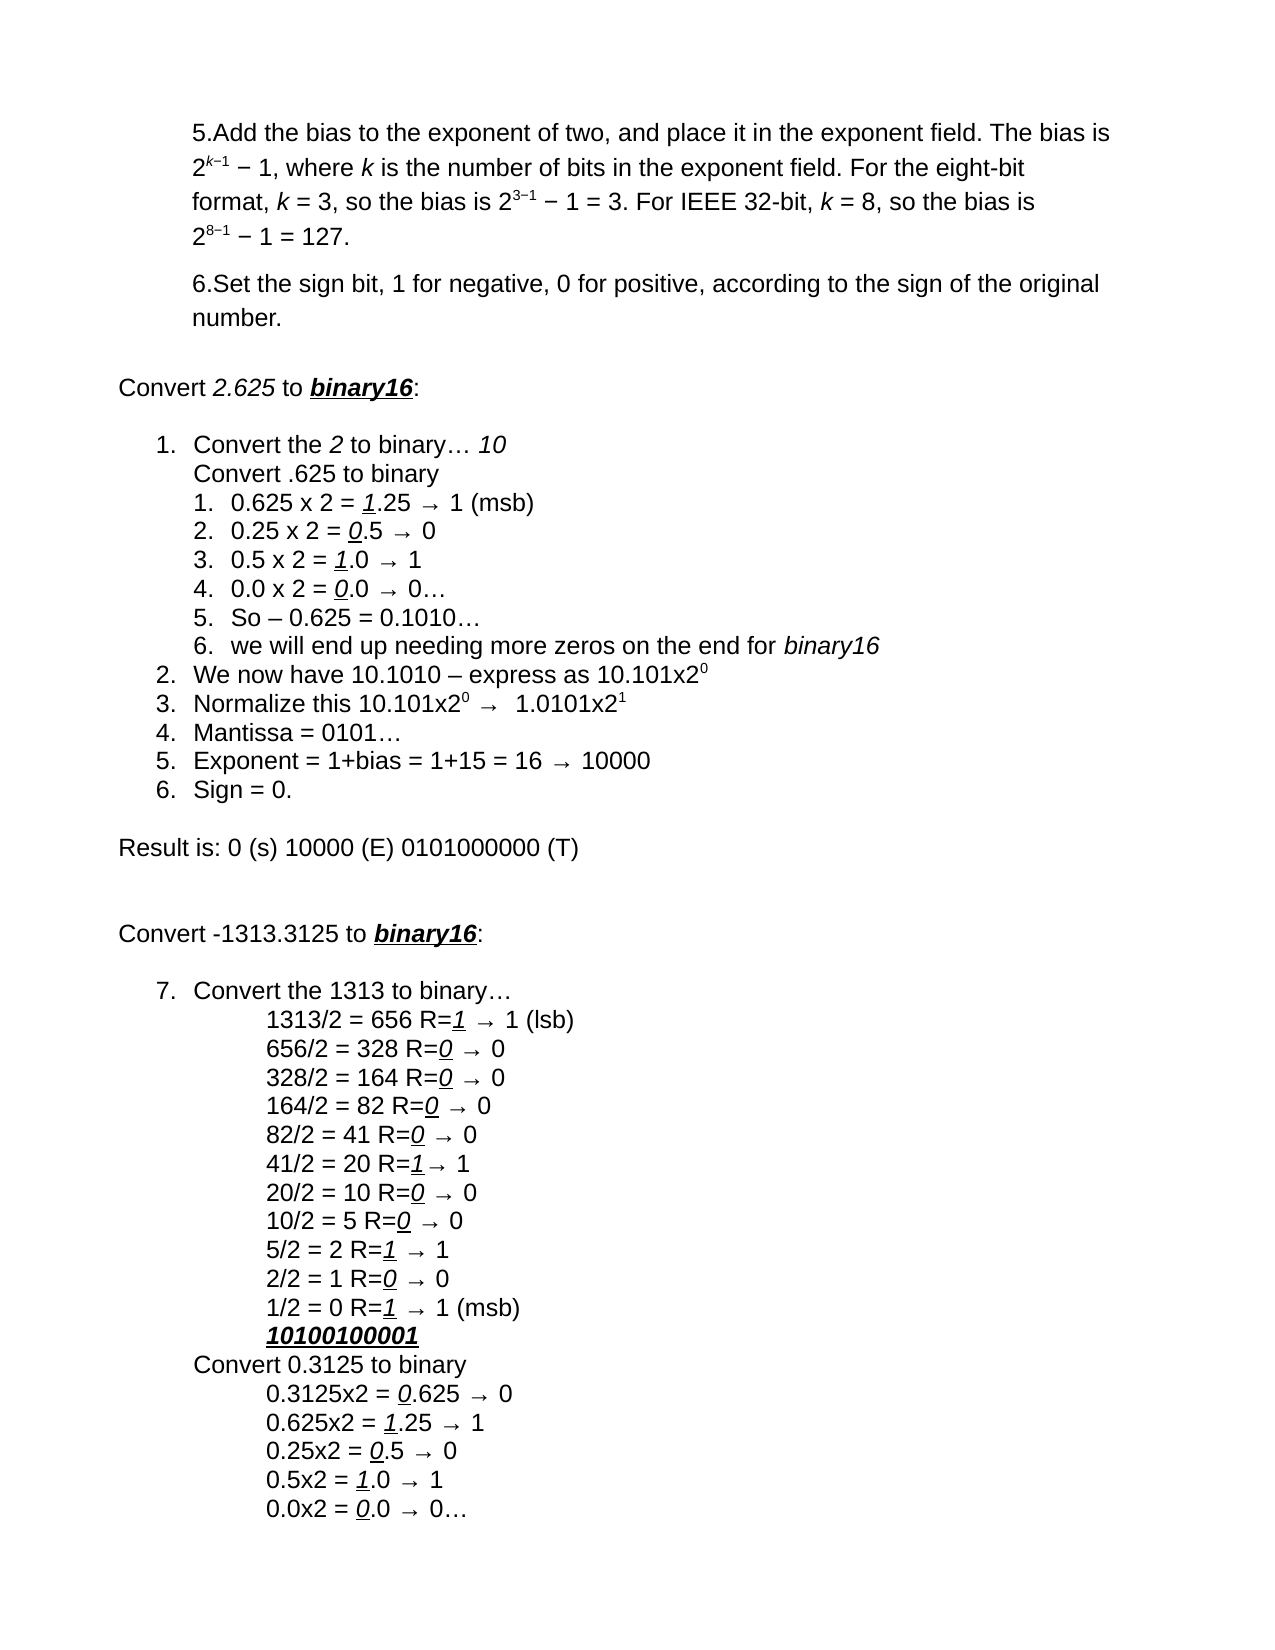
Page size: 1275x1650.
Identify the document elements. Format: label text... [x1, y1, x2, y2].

list We now have 10.1010 – express as 10.101x20 [156, 660, 1157, 689]
list So – 0.625 = 0.1010… [193, 602, 1157, 631]
text 0.3125x2 = 0.625 → 0 [266, 1379, 1157, 1407]
text 0.5x2 = 1.0 → 1 [266, 1465, 1157, 1494]
text 41/2 = 20 R=1→ 1 [266, 1149, 1157, 1177]
list Convert 0.3125 to binary [156, 1350, 1157, 1379]
text 328/2 = 164 R=0 → 0 [266, 1062, 1157, 1091]
text 656/2 = 328 R=0 → 0 [266, 1034, 1157, 1062]
text Result is: 0 (s) 10000 (E) 0101000000 (T) [118, 832, 1157, 861]
text 2/2 = 1 R=0 → 0 [266, 1264, 1157, 1292]
list 0.25 x 2 = 0.5 → 0 [193, 516, 1157, 545]
text 1/2 = 0 R=1 → 1 (msb) [266, 1292, 1157, 1321]
list 0.0 x 2 = 0.0 → 0… [193, 574, 1157, 602]
list Convert .625 to binary [156, 459, 1157, 487]
text 0.25x2 = 0.5 → 0 [266, 1436, 1157, 1465]
list Sign = 0. [156, 775, 1157, 804]
text 1313/2 = 656 R=1 → 1 (lsb) [266, 1005, 1157, 1034]
list 0.625 x 2 = 1.25 → 1 (msb) [193, 487, 1157, 516]
list Convert the 2 to binary… 10 [156, 430, 1157, 459]
list Exponent = 1+bias = 1+15 = 16 → 10000 [156, 746, 1157, 775]
text Convert -1313.3125 to binary16: [118, 919, 1157, 947]
list Convert the 1313 to binary… [156, 976, 1157, 1005]
text 20/2 = 10 R=0 → 0 [266, 1177, 1157, 1206]
text 10100100001 [266, 1321, 1157, 1350]
text 10/2 = 5 R=0 → 0 [266, 1206, 1157, 1235]
text 82/2 = 41 R=0 → 0 [266, 1120, 1157, 1149]
list we will end up needing more zeros on the end for binary16 [193, 631, 1157, 660]
text 164/2 = 82 R=0 → 0 [266, 1091, 1157, 1120]
text 0.625x2 = 1.25 → 1 [266, 1407, 1157, 1436]
text Convert 2.625 to binary16: [118, 372, 1157, 401]
list Mantissa = 0101… [156, 717, 1157, 746]
text 5/2 = 2 R=1 → 1 [266, 1235, 1157, 1264]
list Normalize this 10.101x20 → 1.0101x21 [156, 689, 1157, 717]
list Set the sign bit, 1 for negative, 0 for positive, according to the sign of the original number. [118, 268, 1157, 332]
text 0.0x2 = 0.0 → 0… [266, 1494, 1157, 1522]
list 0.5 x 2 = 1.0 → 1 [193, 545, 1157, 574]
list Add the bias to the exponent of two, and place it in the exponent field. The bias is 2k−1 − 1, where k is the number of bits in the exponent field. For the eight-bit format, k = 3, so the bias is 23−1 − 1 = 3. For IEEE 32-bit, k = 8, so the bias is 28−1 − 1 = 127. [118, 118, 1157, 250]
